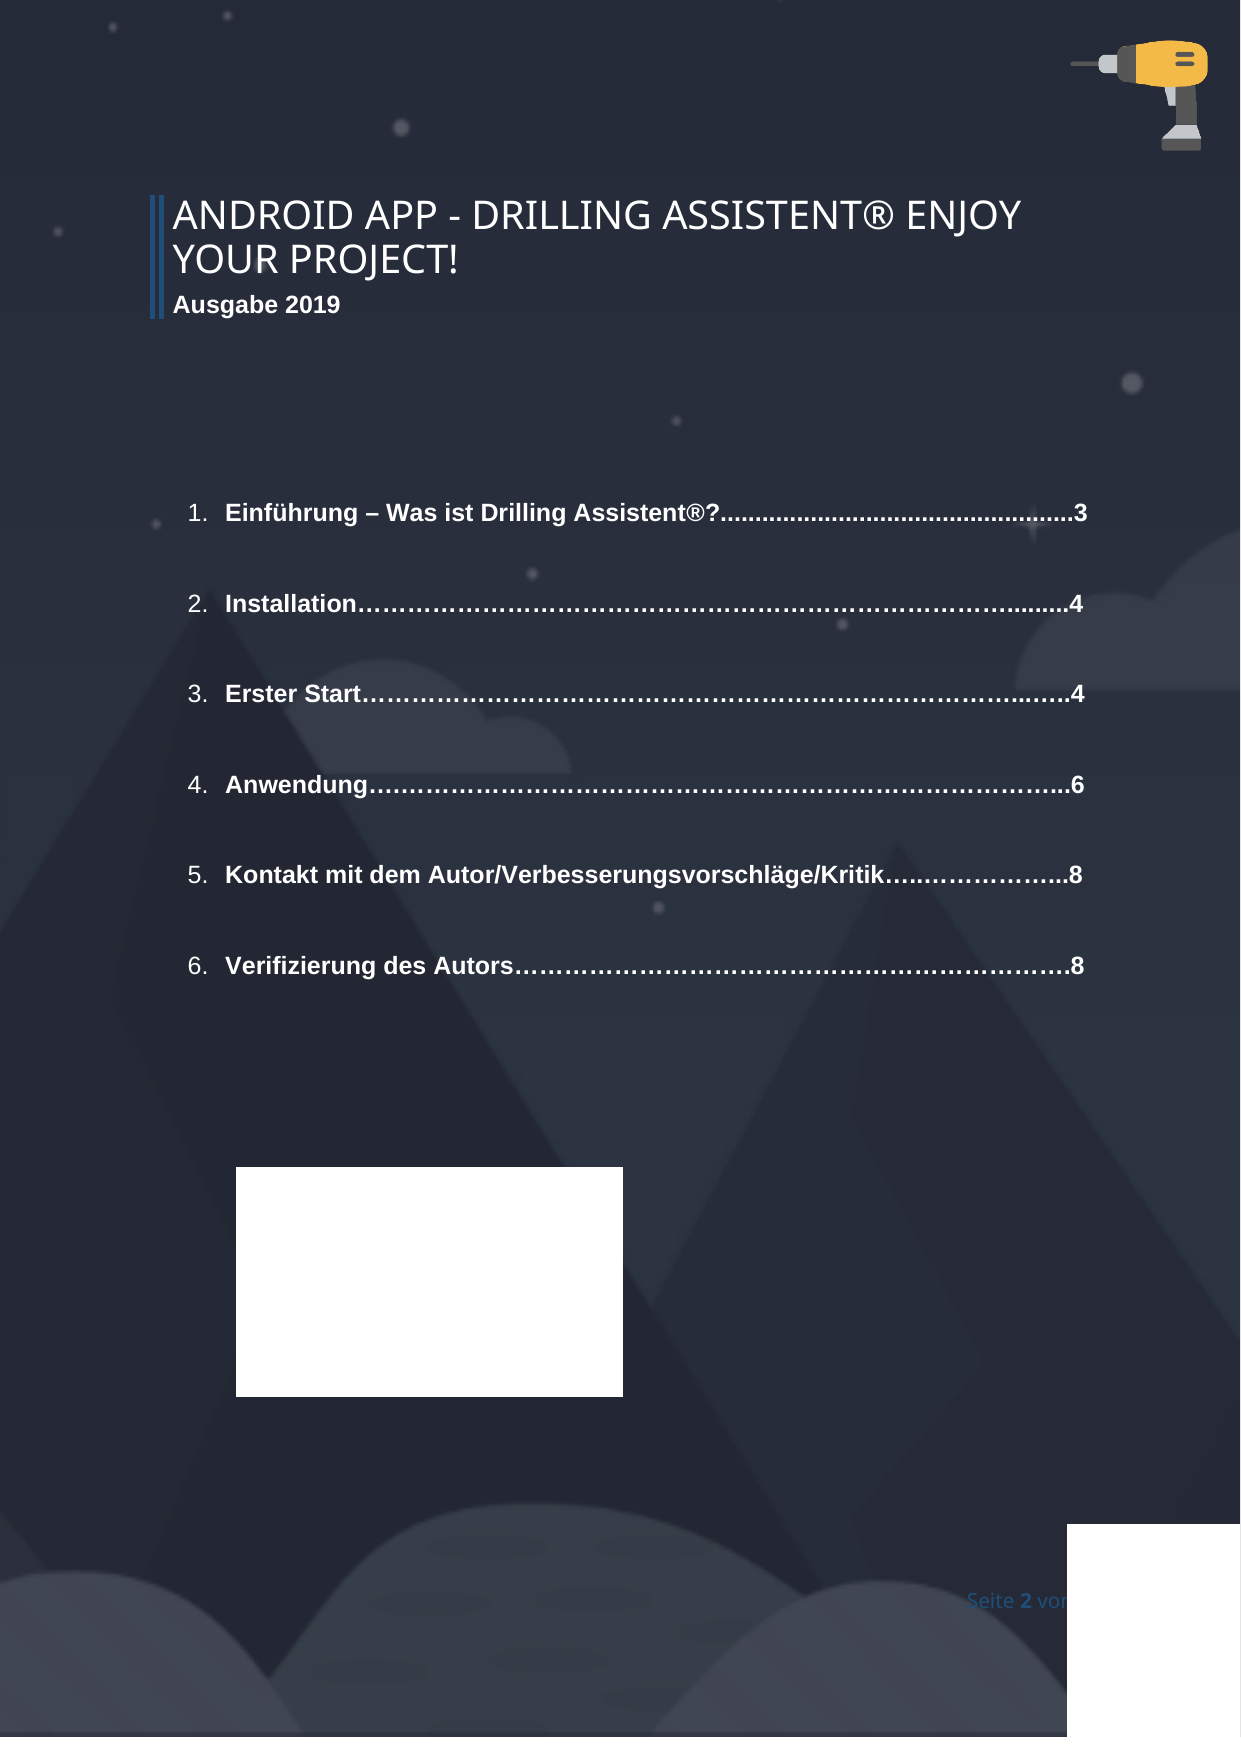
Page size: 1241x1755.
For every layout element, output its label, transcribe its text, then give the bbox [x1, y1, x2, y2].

text Seite 2 von 8 [1082, 1531, 1225, 1553]
text Unterschrift einfügen! [252, 1282, 606, 1311]
